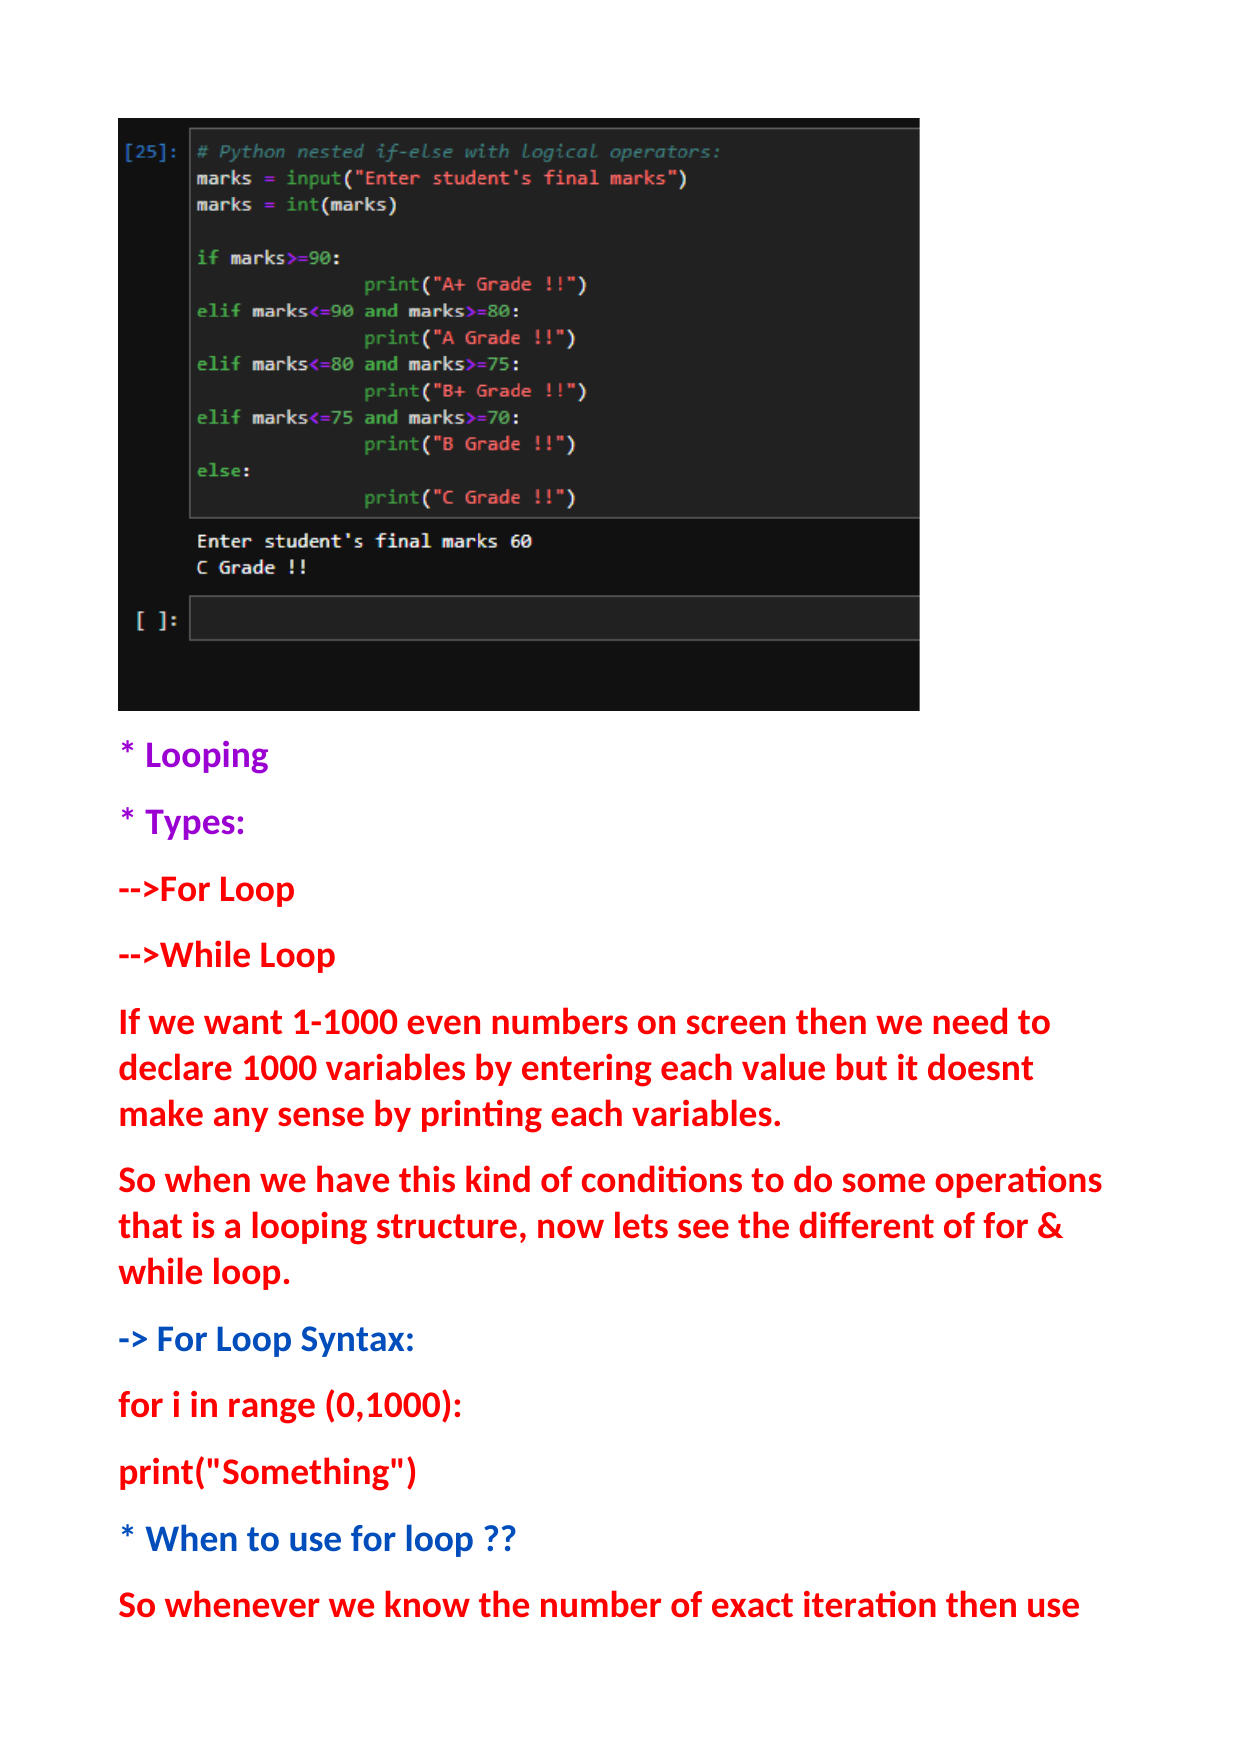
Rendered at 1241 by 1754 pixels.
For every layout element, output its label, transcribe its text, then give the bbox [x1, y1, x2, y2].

text * When to use for loop ?? [118, 1514, 1122, 1560]
text -->For Loop [118, 864, 1122, 910]
text So whenever we know the number of exact iteration then use [118, 1581, 1122, 1627]
text for i in range (0,1000): [118, 1381, 1122, 1427]
text So when we have this kind of conditions to do some operations that is a looping structure, now lets see the different of for & while loop. [118, 1156, 1122, 1294]
text * Looping [118, 731, 1122, 777]
text If we want 1-1000 even numbers on screen then we need to declare 1000 variables by entering each value but it doesnt make any sense by printing each variables. [118, 998, 1122, 1135]
text -->While Loop [118, 931, 1122, 977]
text print("Something") [118, 1448, 1122, 1494]
text -> For Loop Syntax: [118, 1314, 1122, 1360]
text * Types: [118, 798, 1122, 844]
